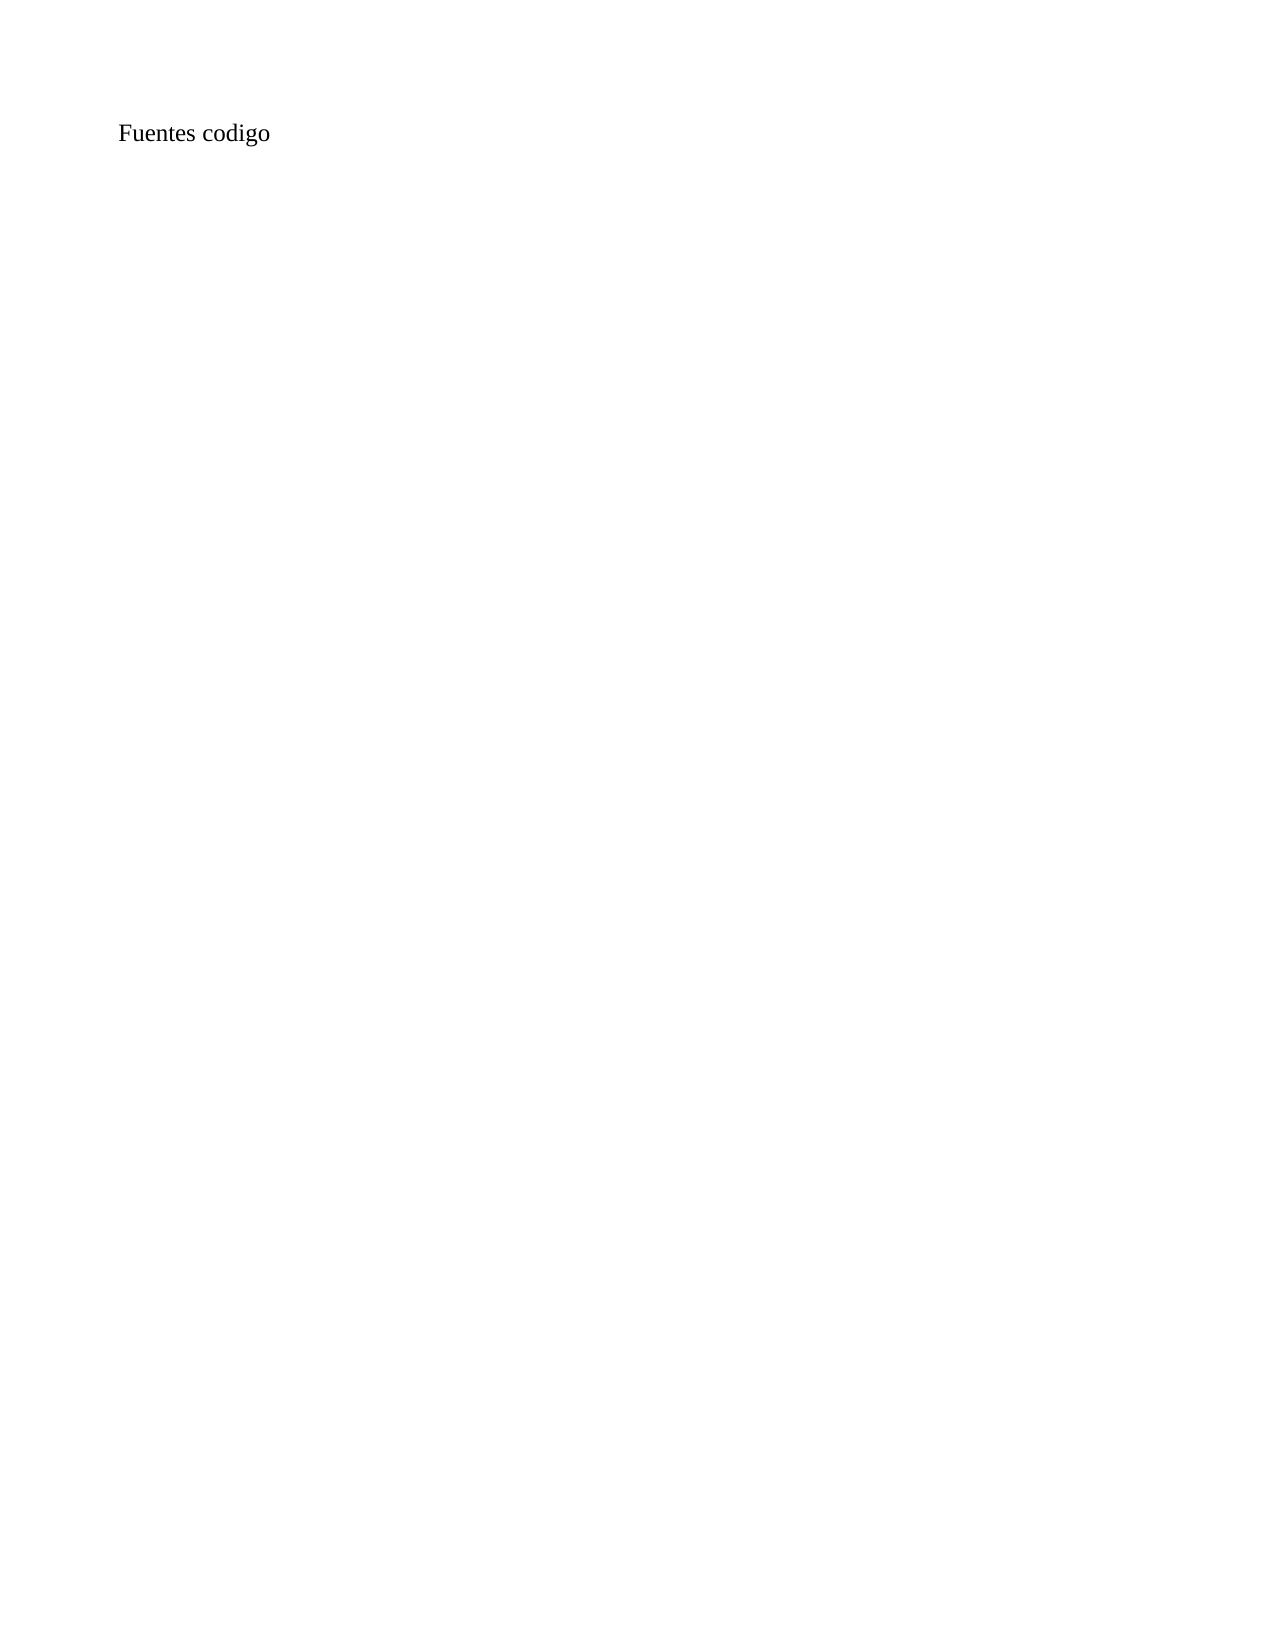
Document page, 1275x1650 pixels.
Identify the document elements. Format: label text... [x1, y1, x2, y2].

text Fuentes codigo [118, 118, 1157, 147]
